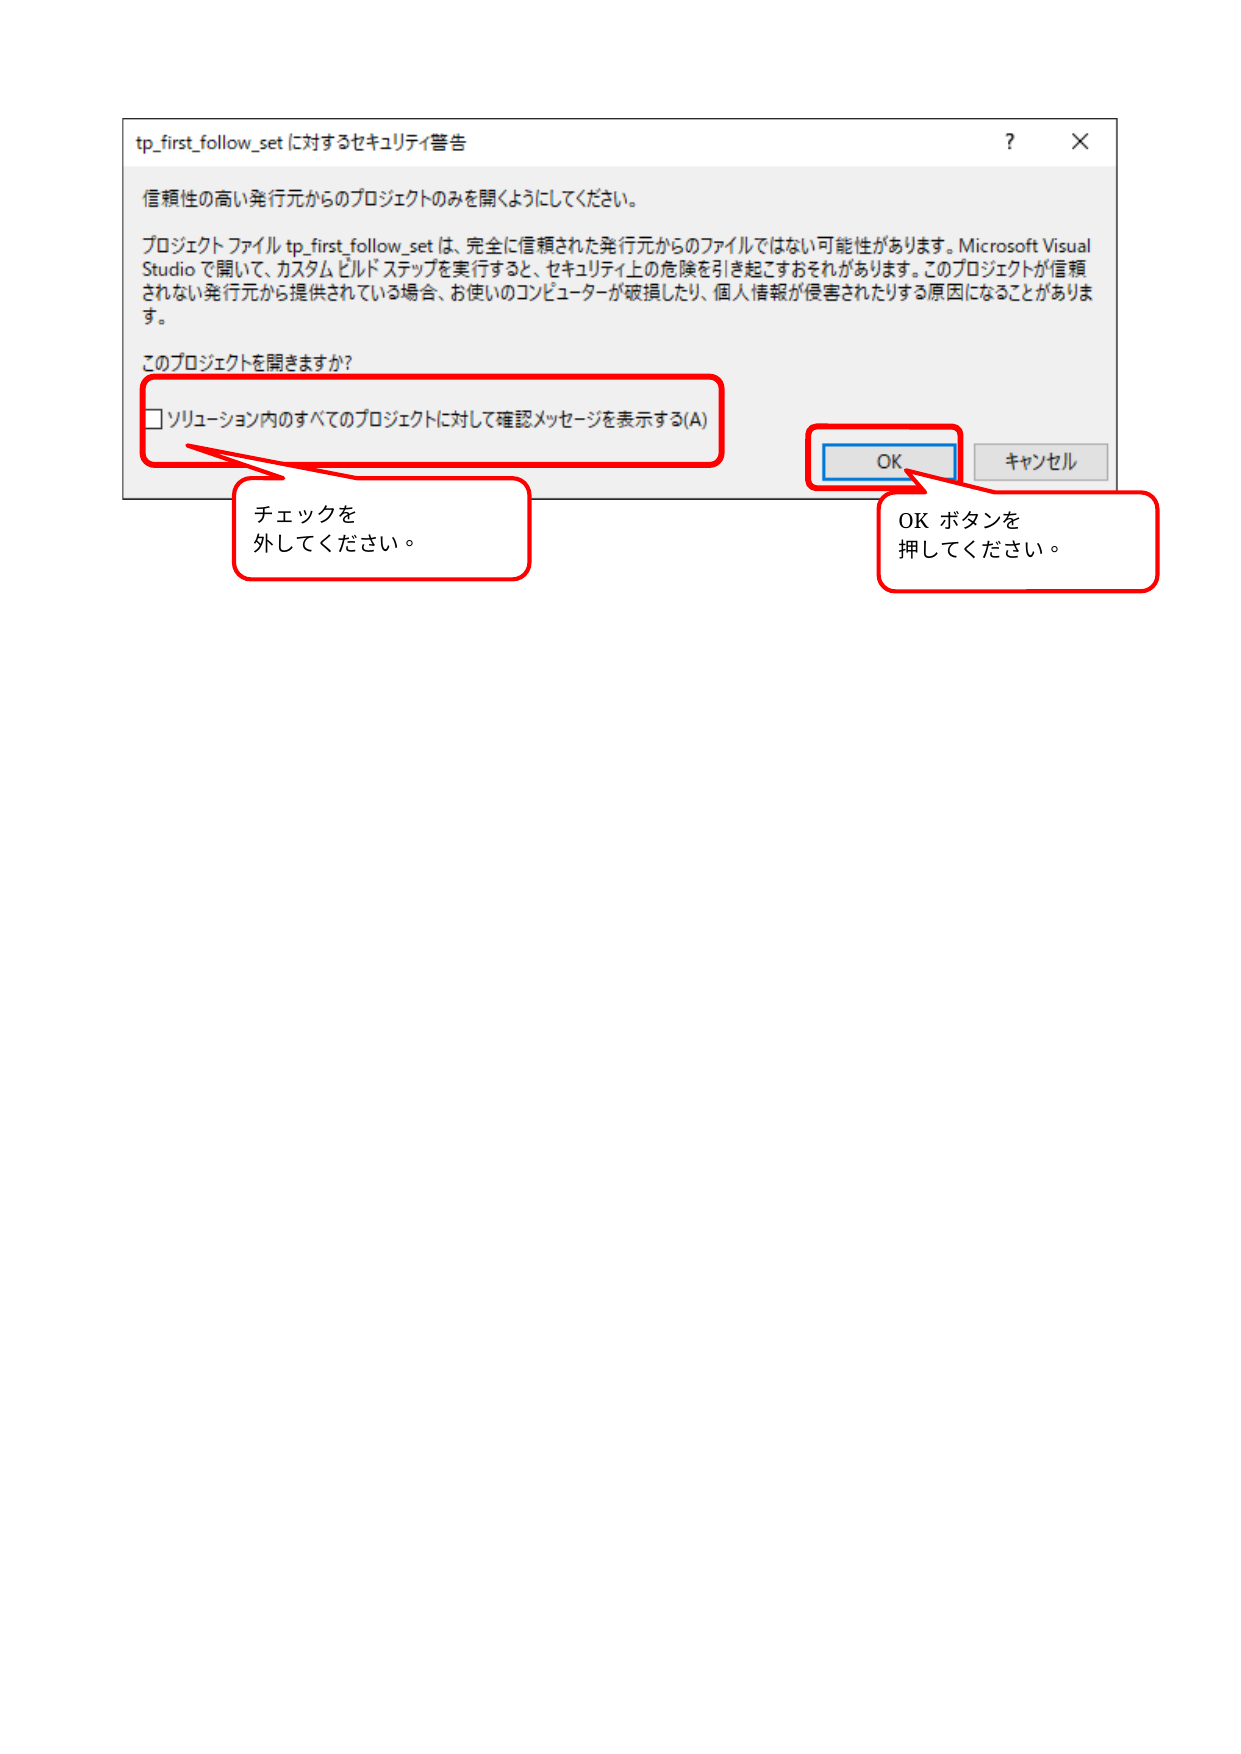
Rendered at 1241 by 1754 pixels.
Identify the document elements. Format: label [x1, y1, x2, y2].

picture [122, 118, 1118, 500]
picture [812, 430, 957, 485]
picture [146, 380, 718, 461]
